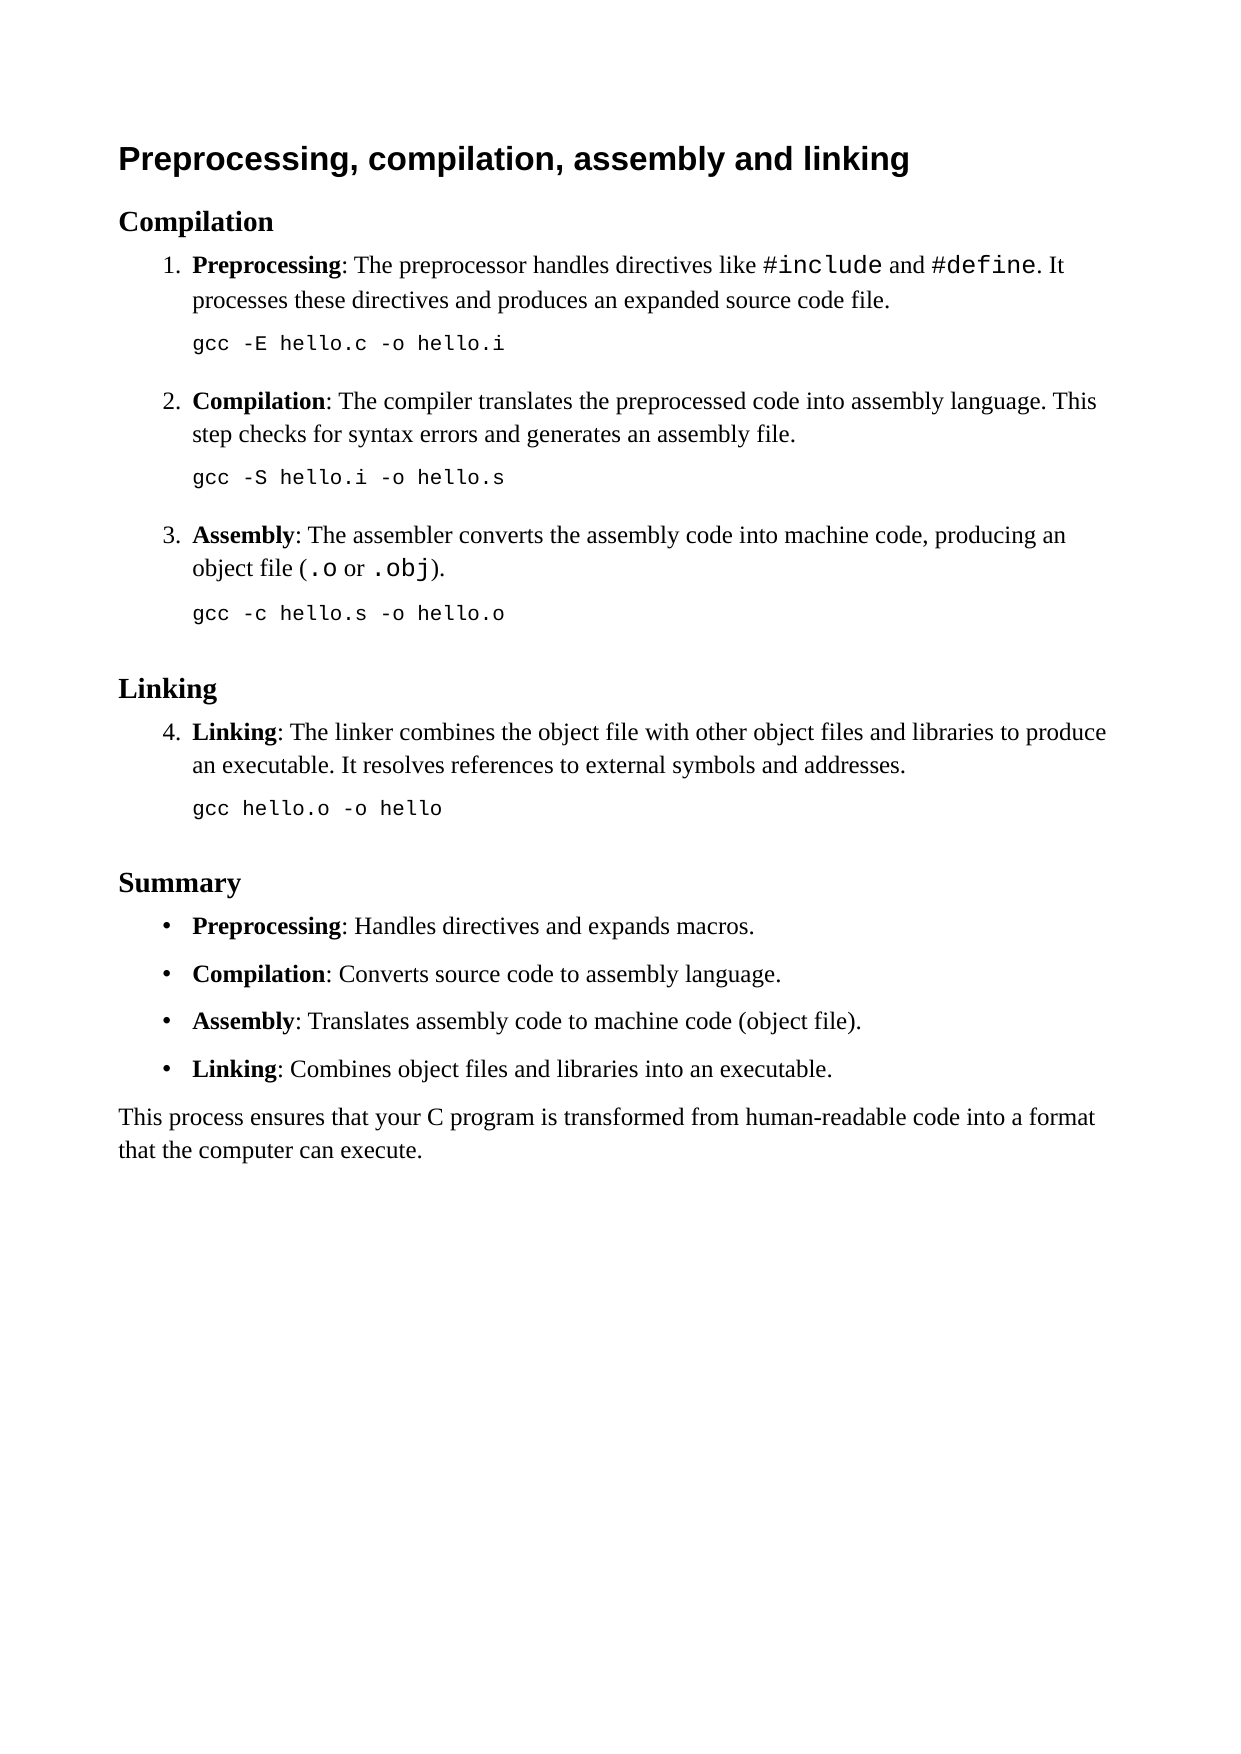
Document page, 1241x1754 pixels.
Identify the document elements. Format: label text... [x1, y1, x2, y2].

list Linking: The linker combines the object file with other object files and libraries to produce an executable. It resolves references to external symbols and addresses. [162, 717, 1122, 779]
subtitle Compilation [118, 204, 1122, 238]
list Assembly: The assembler converts the assembly code into machine code, producing an object file (.o or .obj). [162, 520, 1122, 584]
list Linking: Combines object files and libraries into an executable. [162, 1054, 1122, 1083]
subtitle Preprocessing, compilation, assembly and linking [118, 139, 1122, 177]
subtitle Linking [118, 671, 1122, 704]
list Compilation: The compiler translates the preprocessed code into assembly language. This step checks for syntax errors and generates an assembly file. [162, 386, 1122, 448]
list gcc -c hello.s -o hello.o [162, 603, 1122, 627]
list Preprocessing: The preprocessor handles directives like #include and #define. It processes these directives and produces an expanded source code file. [162, 251, 1122, 314]
subtitle Summary [118, 865, 1122, 899]
list gcc -E hello.c -o hello.i [162, 333, 1122, 357]
list Preprocessing: Handles directives and expands macros. [162, 911, 1122, 940]
list Compilation: Converts source code to assembly language. [162, 959, 1122, 988]
list gcc hello.o -o hello [162, 797, 1122, 821]
list Assembly: Translates assembly code to machine code (object file). [162, 1006, 1122, 1035]
list gcc -S hello.i -o hello.s [162, 467, 1122, 491]
text This process ensures that your C program is transformed from human-readable code into a format that the computer can execute. [118, 1102, 1122, 1163]
